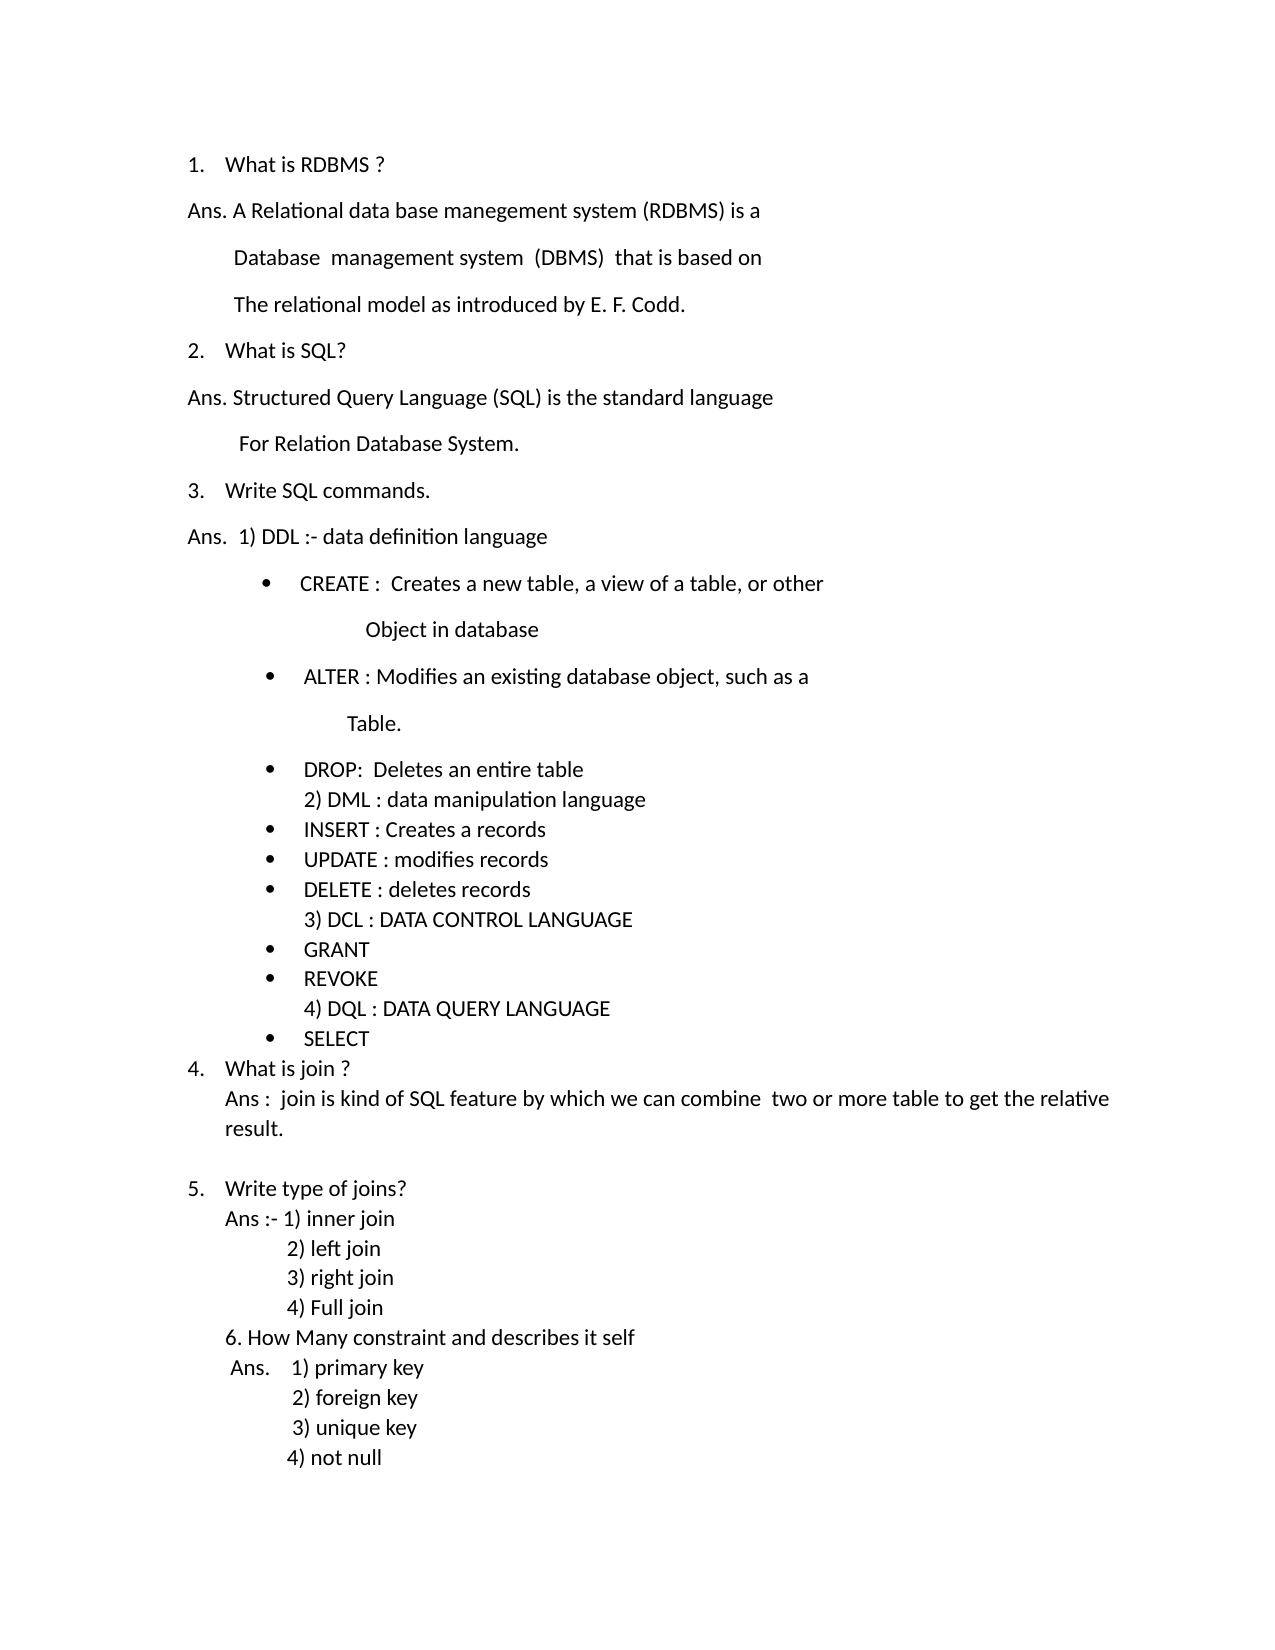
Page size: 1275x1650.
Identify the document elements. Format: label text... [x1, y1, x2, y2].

list CREATE : Creates a new table, a view of a table, or other [262, 569, 1125, 597]
text Table. [228, 709, 1125, 737]
list 2) foreign key [225, 1383, 1125, 1411]
text Object in database [262, 616, 1125, 644]
list 4) not null [225, 1443, 1125, 1471]
list UPDATE : modifies records [266, 845, 1125, 873]
text For Relation Database System. [187, 429, 1125, 457]
list INSERT : Creates a records [266, 815, 1125, 843]
list Ans : join is kind of SQL feature by which we can combine two or more table to get the relative result. [225, 1084, 1125, 1142]
list 3) DCL : DATA CONTROL LANGUAGE [303, 905, 1125, 933]
list 4) DQL : DATA QUERY LANGUAGE [303, 994, 1125, 1022]
list What is SQL? [187, 336, 1125, 364]
list 3) unique key [225, 1413, 1125, 1441]
list ALTER : Modifies an existing database object, such as a [266, 662, 1125, 690]
list DROP: Deletes an entire table [266, 755, 1125, 783]
list What is join ? [187, 1054, 1125, 1082]
list Ans. 1) primary key [225, 1353, 1125, 1381]
list SELECT [266, 1024, 1125, 1052]
text Ans. A Relational data base manegement system (RDBMS) is a [187, 197, 1125, 224]
list 2) DML : data manipulation language [303, 785, 1125, 813]
list Ans :- 1) inner join [225, 1204, 1125, 1232]
text The relational model as introduced by E. F. Codd. [187, 290, 1125, 318]
list 2) left join [225, 1234, 1125, 1262]
list 4) Full join [225, 1293, 1125, 1321]
list Write type of joins? [187, 1174, 1125, 1202]
list What is RDBMS ? [187, 150, 1125, 178]
list Write SQL commands. [187, 476, 1125, 504]
list 3) right join [225, 1263, 1125, 1292]
list DELETE : deletes records [266, 875, 1125, 903]
list REVOKE [266, 964, 1125, 993]
text Ans. 1) DDL :- data definition language [187, 522, 1125, 551]
list 6. How Many constraint and describes it self [225, 1323, 1125, 1351]
list GRANT [266, 935, 1125, 963]
text Ans. Structured Query Language (SQL) is the standard language [187, 383, 1125, 411]
text Database management system (DBMS) that is based on [187, 243, 1125, 271]
